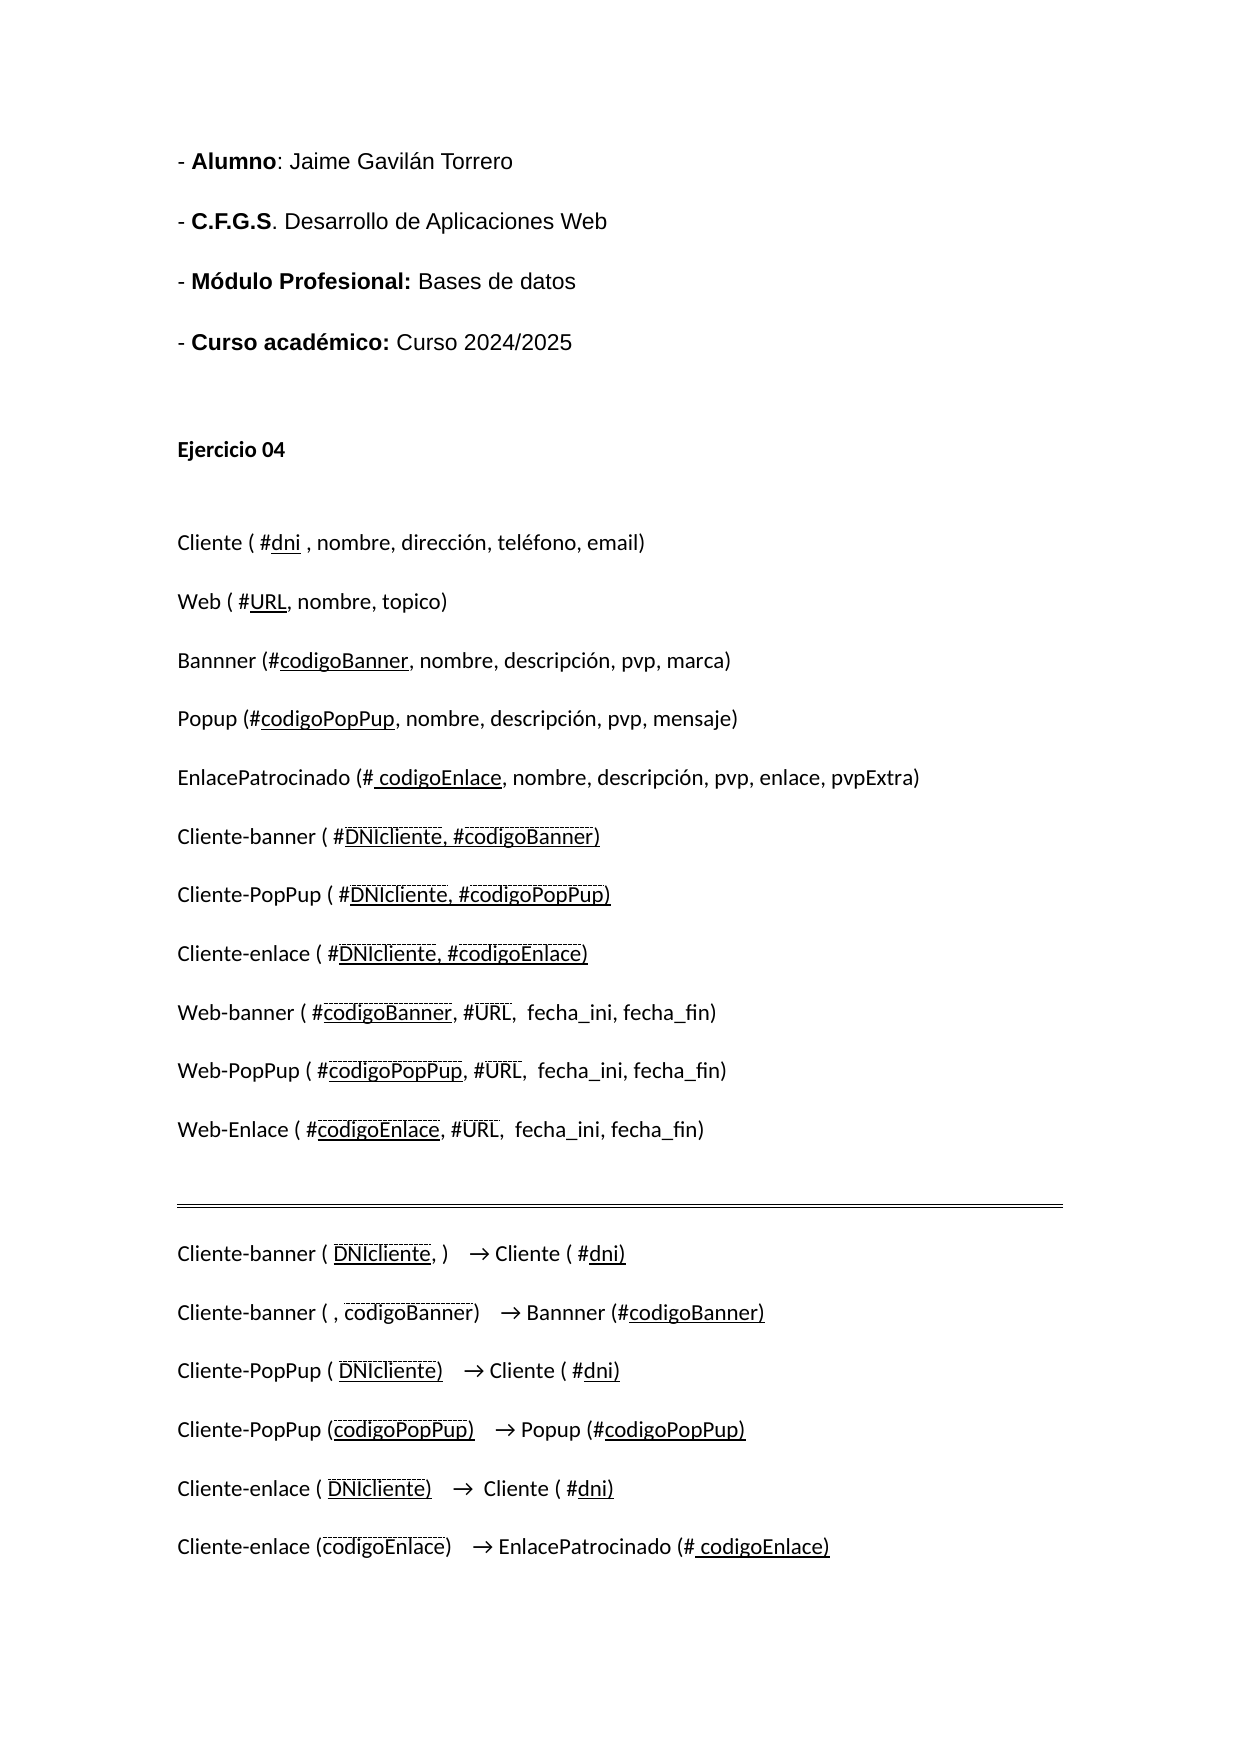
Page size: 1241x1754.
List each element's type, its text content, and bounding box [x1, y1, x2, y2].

text Cliente-banner ( #DNIcliente, #codigoBanner) [177, 822, 1063, 850]
text Cliente ( #dni , nombre, dirección, teléfono, email) [177, 528, 1063, 557]
text Ejercicio 04 [177, 435, 1063, 463]
text Cliente-enlace (codigoEnlace) → EnlacePatrocinado (# codigoEnlace) [177, 1532, 1063, 1560]
text Cliente-enlace ( #DNIcliente, #codigoEnlace) [177, 939, 1063, 967]
text - Módulo Profesional: Bases de datos [177, 268, 1063, 294]
text - Curso académico: Curso 2024/2025 [177, 328, 1063, 355]
text Cliente-PopPup ( #DNIcliente, #codigoPopPup) [177, 880, 1063, 908]
text Popup (#codigoPopPup, nombre, descripción, pvp, mensaje) [177, 704, 1063, 732]
text Bannner (#codigoBanner, nombre, descripción, pvp, marca) [177, 646, 1063, 674]
text Web-banner ( #codigoBanner, #URL, fecha_ini, fecha_fin) [177, 998, 1063, 1026]
text - C.F.G.S. Desarrollo de Aplicaciones Web [177, 208, 1063, 234]
text Cliente-enlace ( DNIcliente) → Cliente ( #dni) [177, 1474, 1063, 1502]
text Cliente-banner ( , codigoBanner) → Bannner (#codigoBanner) [177, 1298, 1063, 1326]
text Web-PopPup ( #codigoPopPup, #URL, fecha_ini, fecha_fin) [177, 1056, 1063, 1084]
text EnlacePatrocinado (# codigoEnlace, nombre, descripción, pvp, enlace, pvpExtra) [177, 763, 1063, 791]
text Web-Enlace ( #codigoEnlace, #URL, fecha_ini, fecha_fin) [177, 1115, 1063, 1143]
text - Alumno: Jaime Gavilán Torrero [177, 148, 1063, 174]
text Cliente-PopPup ( DNIcliente) → Cliente ( #dni) [177, 1356, 1063, 1384]
text Cliente-banner ( DNIcliente, ) → Cliente ( #dni) [177, 1239, 1063, 1267]
text Web ( #URL, nombre, topico) [177, 587, 1063, 615]
text Cliente-PopPup (codigoPopPup) → Popup (#codigoPopPup) [177, 1415, 1063, 1443]
